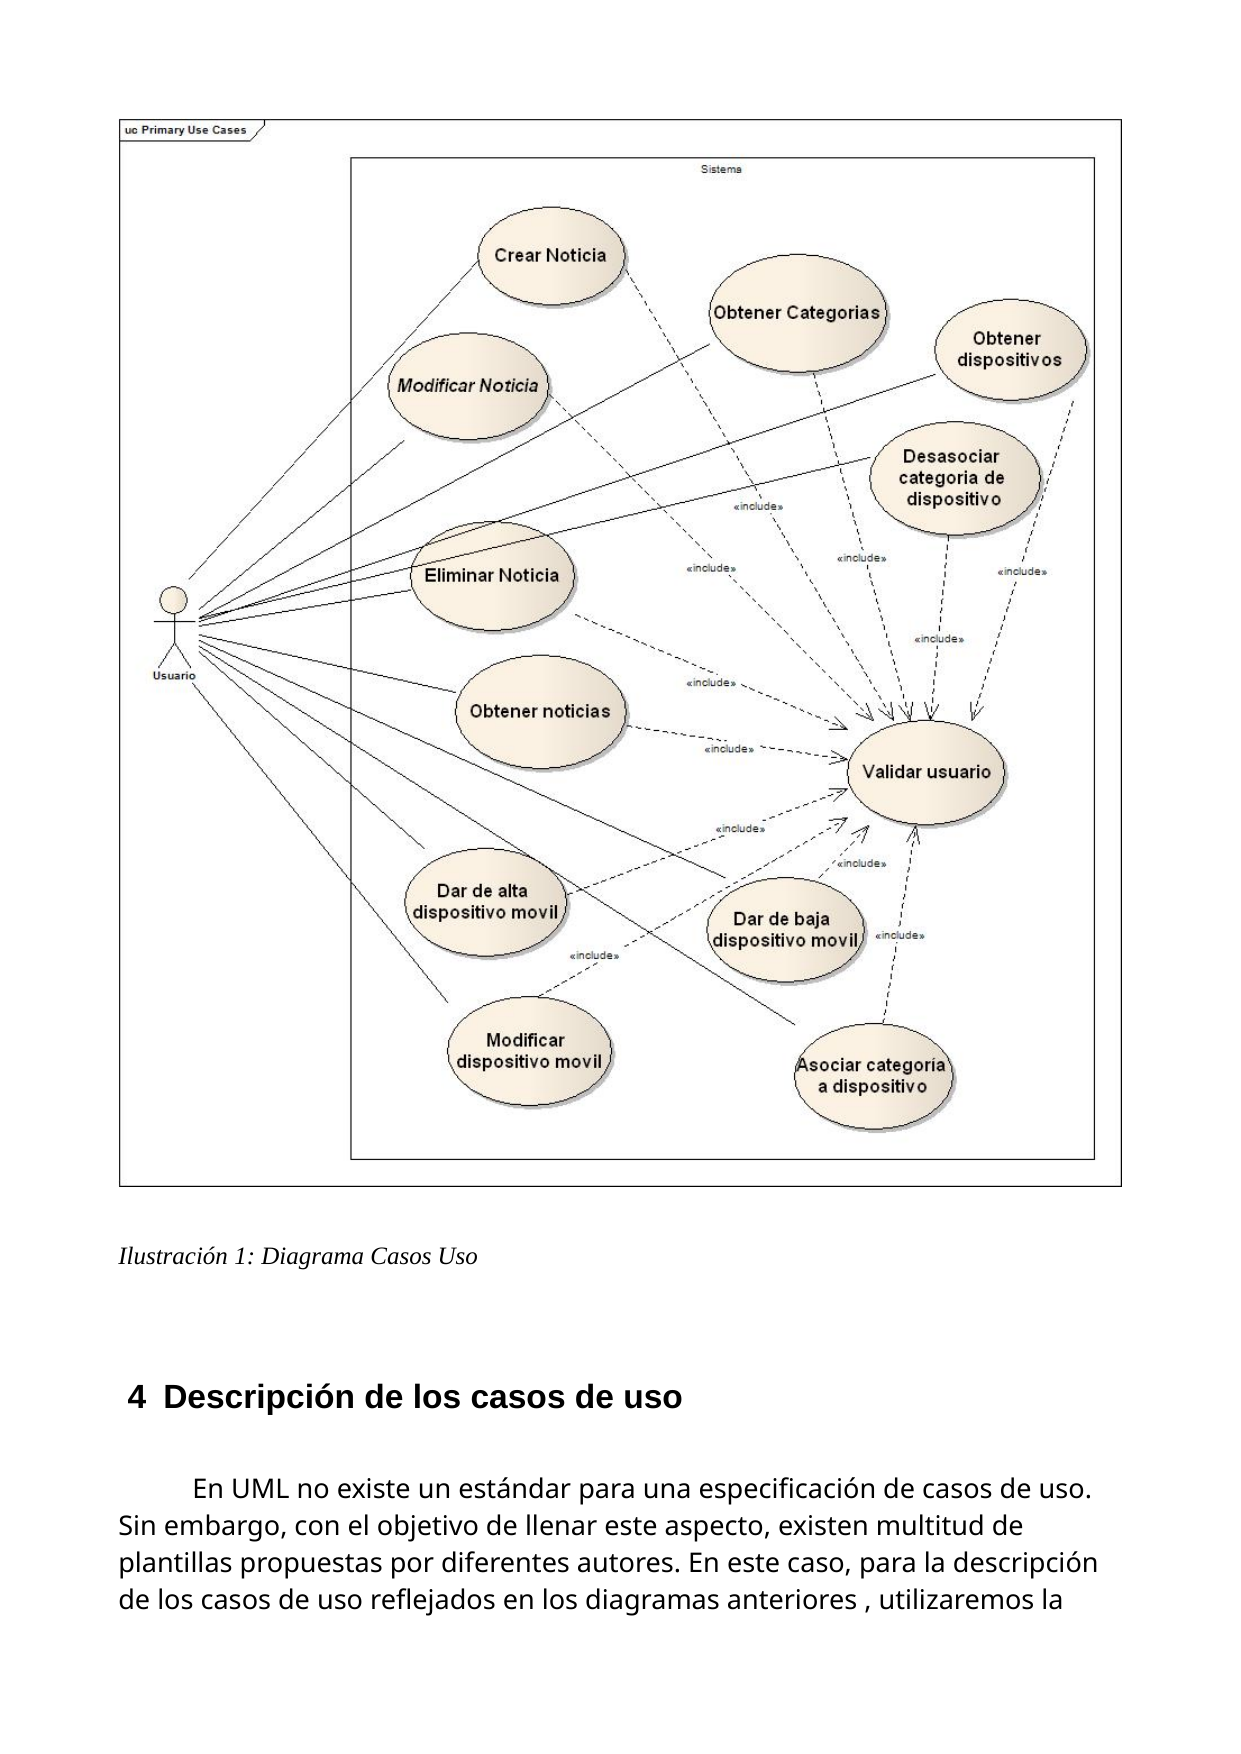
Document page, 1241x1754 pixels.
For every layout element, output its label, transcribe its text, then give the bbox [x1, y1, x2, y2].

subtitle Descripción de los casos de uso [118, 1377, 1122, 1416]
text Ilustración 1: Diagrama Casos Uso [118, 1241, 1122, 1269]
picture [118, 118, 1122, 1187]
text En UML no existe un estándar para una especificación de casos de uso. Sin embargo, con el objetivo de llenar este aspecto, existen multitud de plantillas propuestas por diferentes autores. En este caso, para la descripción de los casos de uso reflejados en los diagramas anteriores , utilizaremos la [118, 1469, 1122, 1617]
